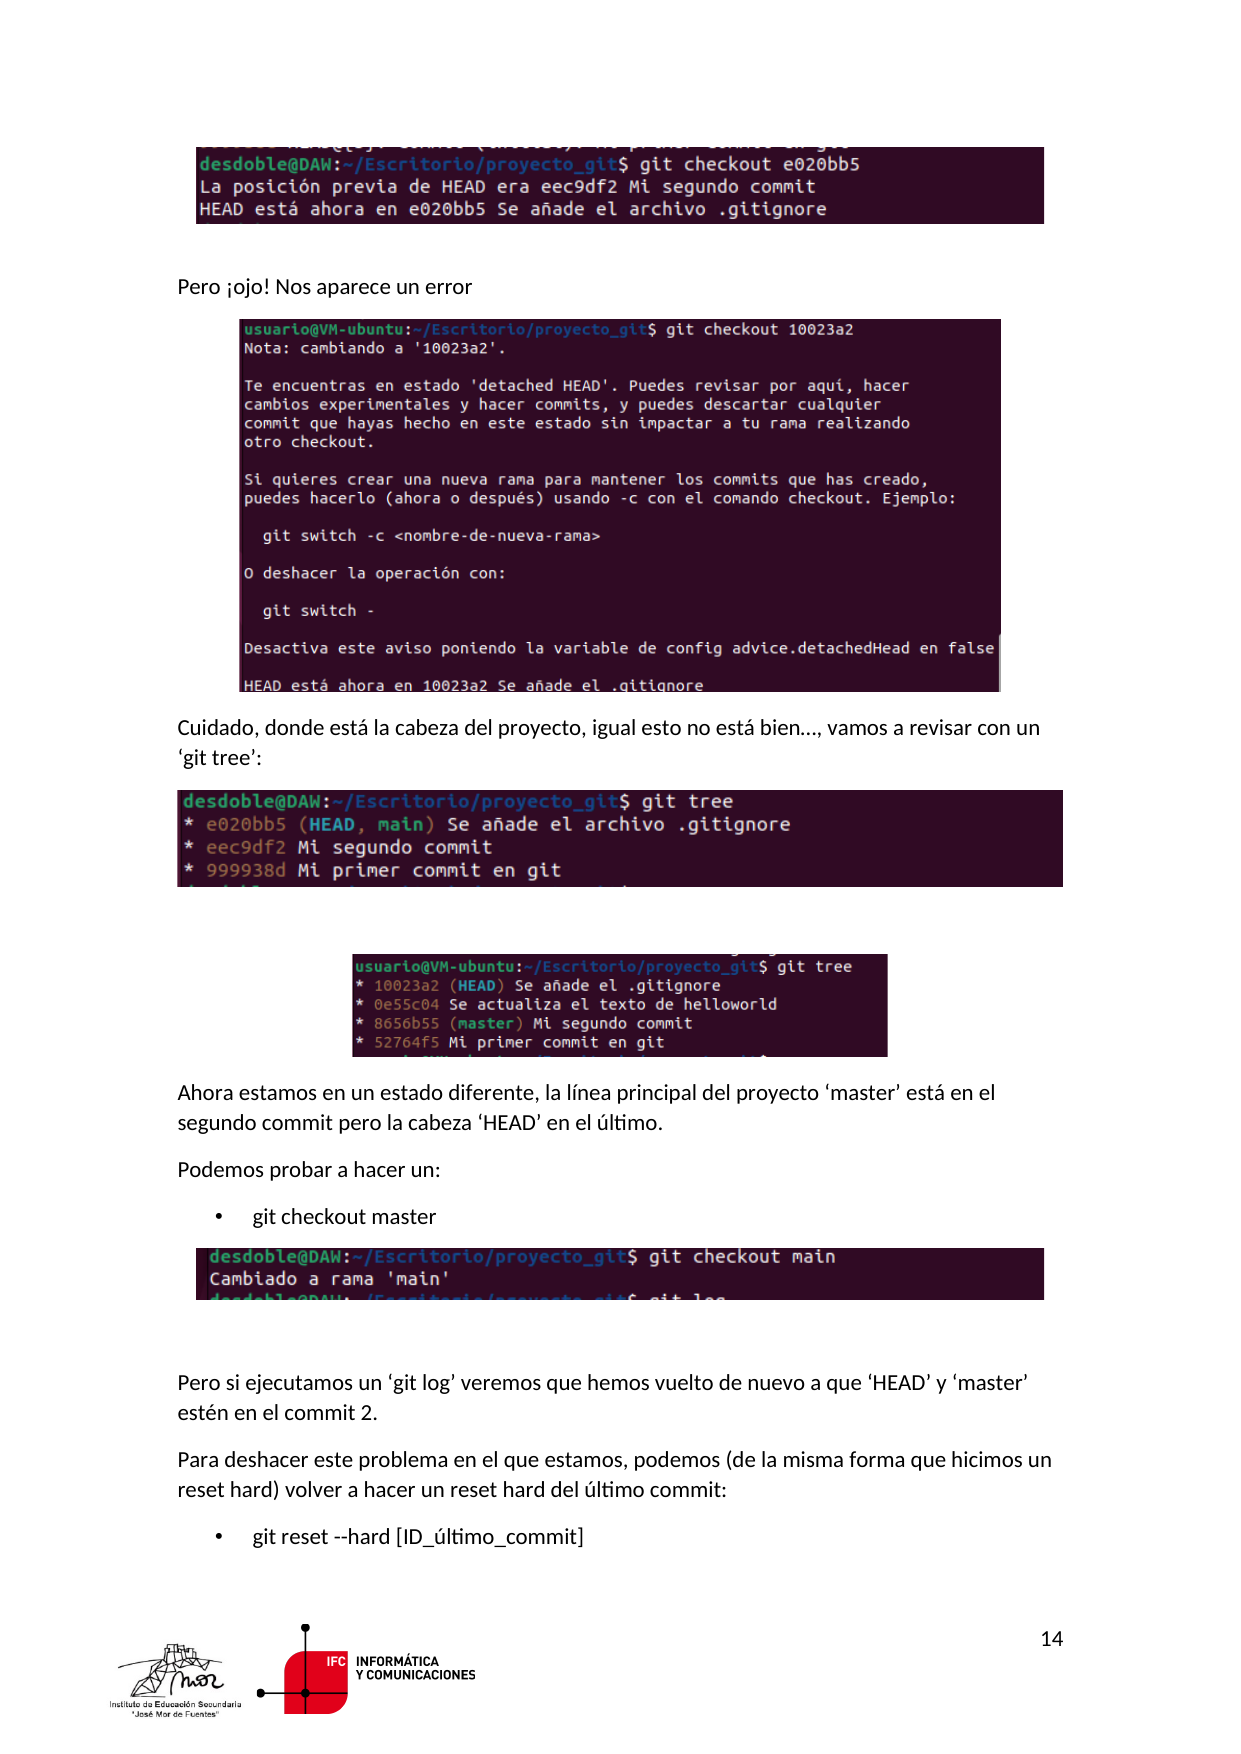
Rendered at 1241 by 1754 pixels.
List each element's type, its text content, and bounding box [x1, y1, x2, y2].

list git reset --hard [ID_último_commit] [215, 1522, 1063, 1550]
picture [352, 954, 888, 1057]
picture [196, 1248, 1045, 1300]
picture [196, 147, 1045, 224]
picture [177, 790, 1063, 887]
text Pero ¡ojo! Nos aparece un error [177, 272, 1063, 300]
text Cuidado, donde está la cabeza del proyecto, igual esto no está bien…, vamos a revisar con un ‘git tree’: [177, 319, 1063, 771]
picture [239, 319, 1001, 692]
text Podemos probar a hacer un: [177, 1155, 1063, 1183]
text Pero si ejecutamos un ‘git log’ veremos que hemos vuelto de nuevo a que ‘HEAD’ y ‘master’ estén en el commit 2. [177, 1368, 1063, 1426]
text Para deshacer este problema en el que estamos, podemos (de la misma forma que hicimos un reset hard) volver a hacer un reset hard del último commit: [177, 1445, 1063, 1503]
text Ahora estamos en un estado diferente, la línea principal del proyecto ‘master’ está en el segundo commit pero la cabeza ‘HEAD’ en el último. [177, 955, 1063, 1136]
list git checkout master [215, 1202, 1063, 1230]
picture [100, 1631, 249, 1736]
picture [256, 1624, 475, 1714]
